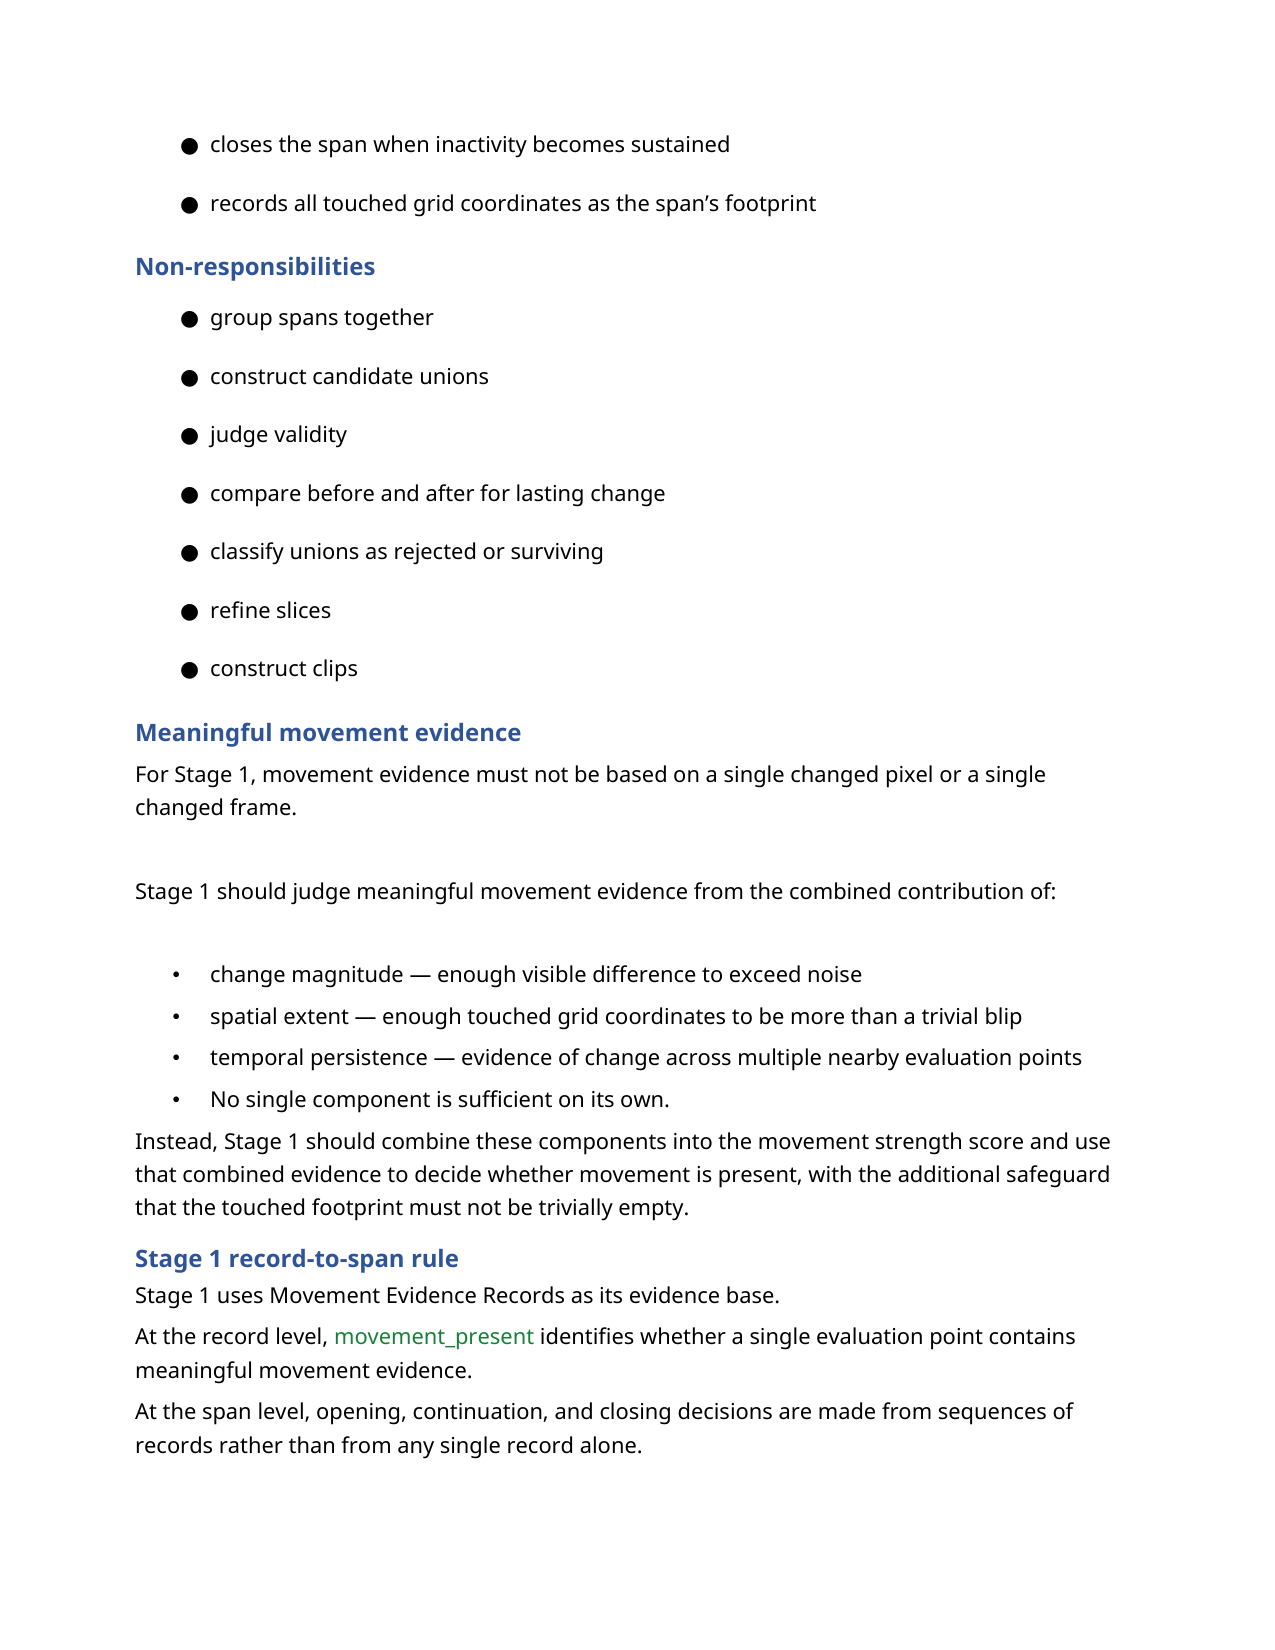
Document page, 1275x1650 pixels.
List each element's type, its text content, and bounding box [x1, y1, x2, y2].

text For Stage 1, movement evidence must not be based on a single changed pixel or a single changed frame. [135, 759, 1140, 822]
subtitle Meaningful movement evidence [135, 715, 1140, 748]
list judge validity [180, 410, 1140, 455]
subtitle Non-responsibilities [135, 249, 1140, 282]
list construct candidate unions [180, 352, 1140, 397]
text Stage 1 should judge meaningful movement evidence from the combined contribution of: [135, 876, 1140, 905]
list classify unions as rejected or surviving [180, 527, 1140, 572]
list records all touched grid coordinates as the span’s footprint [180, 178, 1140, 223]
text At the record level, movement_present identifies whether a single evaluation point contains meaningful movement evidence. [135, 1321, 1140, 1384]
list No single component is sufficient on its own. [172, 1084, 1140, 1114]
list temporal persistence — evidence of change across multiple nearby evaluation points [172, 1042, 1140, 1072]
list closes the span when inactivity becomes sustained [180, 120, 1140, 165]
list construct clips [180, 644, 1140, 689]
list compare before and after for lasting change [180, 469, 1140, 514]
text Stage 1 uses Movement Evidence Records as its evidence base. [135, 1280, 1140, 1309]
list spatial extent — enough touched grid coordinates to be more than a trivial blip [172, 1001, 1140, 1030]
text Instead, Stage 1 should combine these components into the movement strength score and use that combined evidence to decide whether movement is present, with the additional safeguard that the touched footprint must not be trivially empty. [135, 1126, 1140, 1222]
list change magnitude — enough visible difference to exceed noise [172, 959, 1140, 989]
text At the span level, opening, continuation, and closing decisions are made from sequences of records rather than from any single record alone. [135, 1396, 1140, 1459]
list refine slices [180, 586, 1140, 631]
subtitle Stage 1 record-to-span rule [135, 1242, 1140, 1275]
list group spans together [180, 293, 1140, 338]
